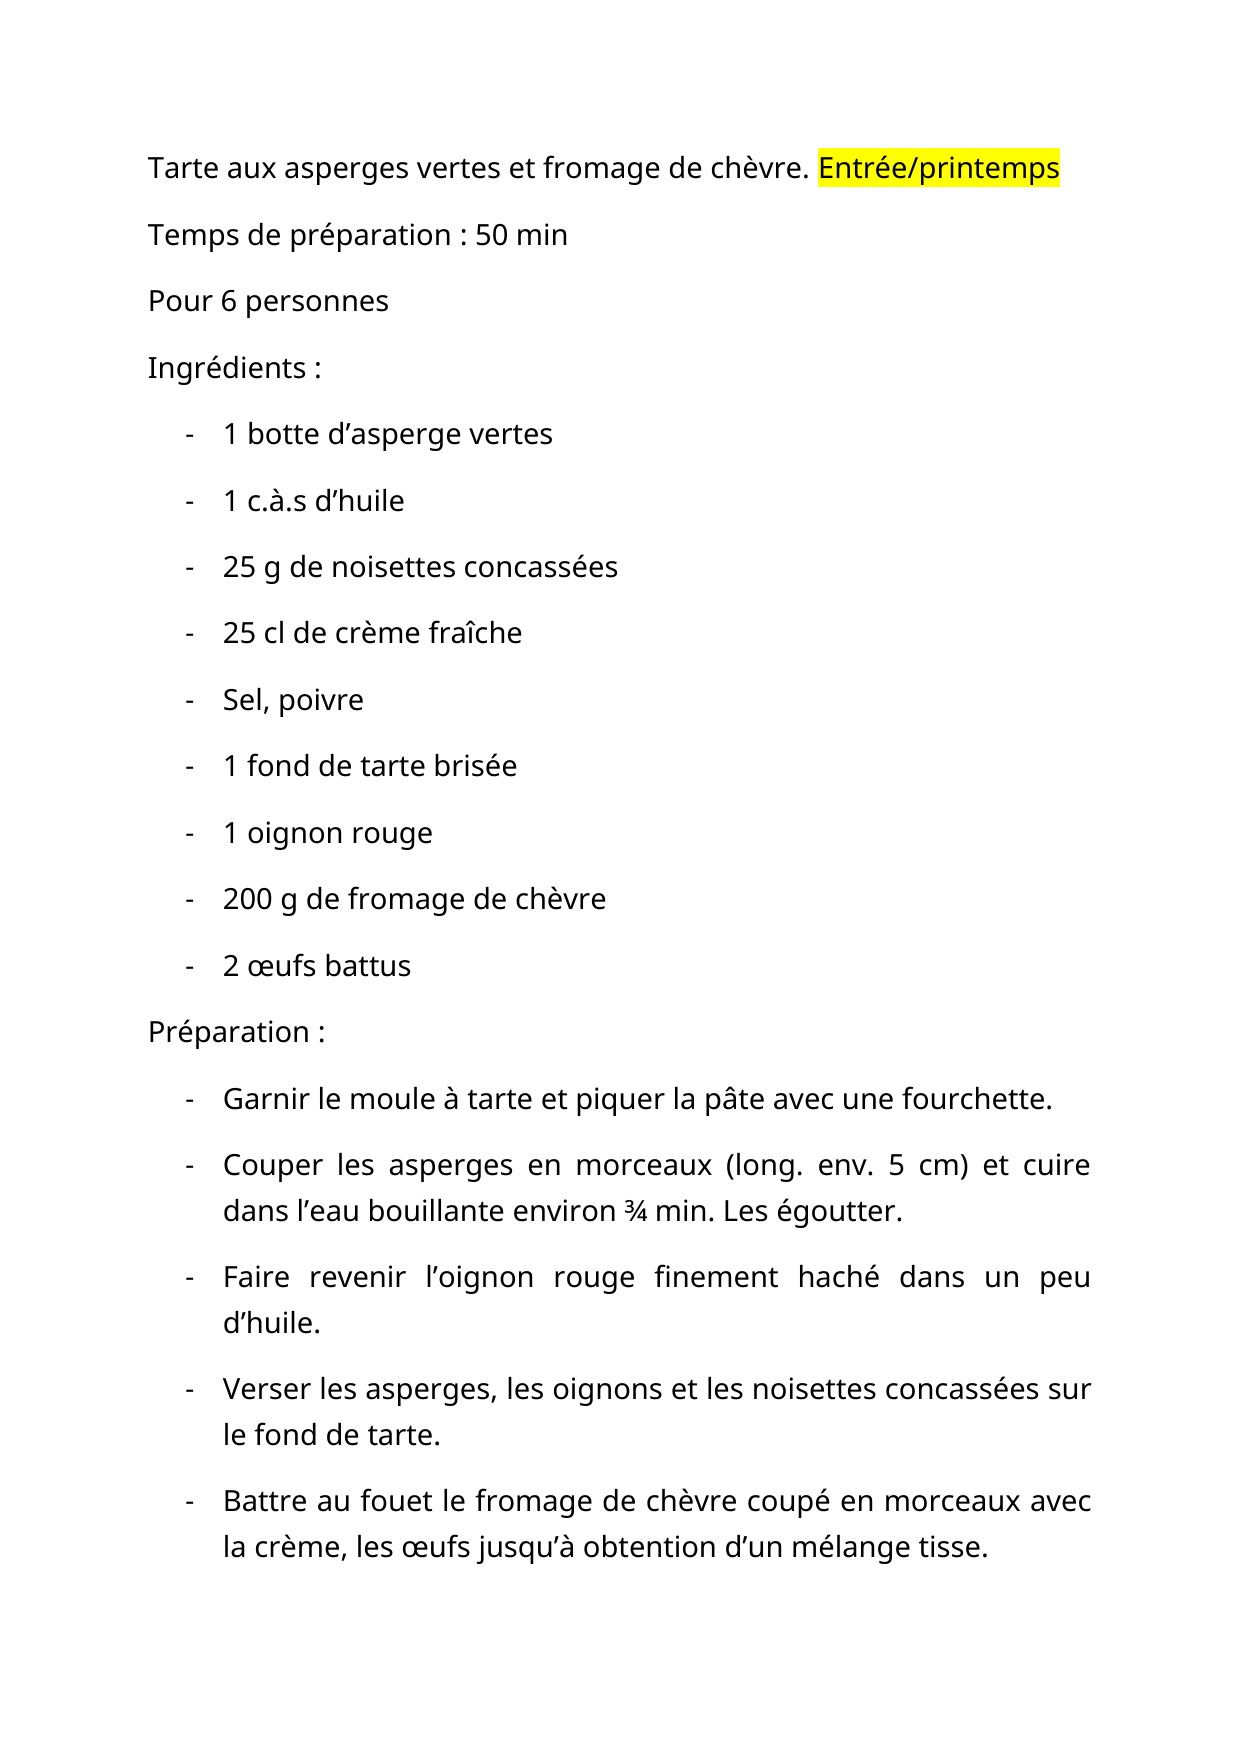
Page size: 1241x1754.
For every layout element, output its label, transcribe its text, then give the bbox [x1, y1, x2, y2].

list Sel, poivre [185, 679, 1093, 719]
text Ingrédients : [148, 347, 1093, 387]
list Couper les asperges en morceaux (long. env. 5 cm) et cuire dans l’eau bouillante environ ¾ min. Les égoutter. [185, 1144, 1093, 1230]
list 1 botte d’asperge vertes [185, 413, 1093, 453]
list Verser les asperges, les oignons et les noisettes concassées sur le fond de tarte. [185, 1369, 1093, 1454]
list 1 c.à.s d’huile [185, 480, 1093, 519]
list 1 oignon rouge [185, 812, 1093, 852]
list 25 g de noisettes concassées [185, 546, 1093, 586]
list 2 œufs battus [185, 945, 1093, 985]
list Battre au fouet le fromage de chèvre coupé en morceaux avec la crème, les œufs jusqu’à obtention d’un mélange tisse. [185, 1481, 1093, 1566]
list 25 cl de crème fraîche [185, 613, 1093, 652]
list Garnir le moule à tarte et piquer la pâte avec une fourchette. [185, 1078, 1093, 1118]
text Préparation : [148, 1012, 1093, 1051]
text Pour 6 personnes [148, 281, 1093, 320]
list 200 g de fromage de chèvre [185, 879, 1093, 918]
text Tarte aux asperges vertes et fromage de chèvre. Entrée/printemps [148, 148, 1093, 187]
list 1 fond de tarte brisée [185, 746, 1093, 785]
list Faire revenir l’oignon rouge finement haché dans un peu d’huile. [185, 1257, 1093, 1342]
text Temps de préparation : 50 min [148, 214, 1093, 254]
